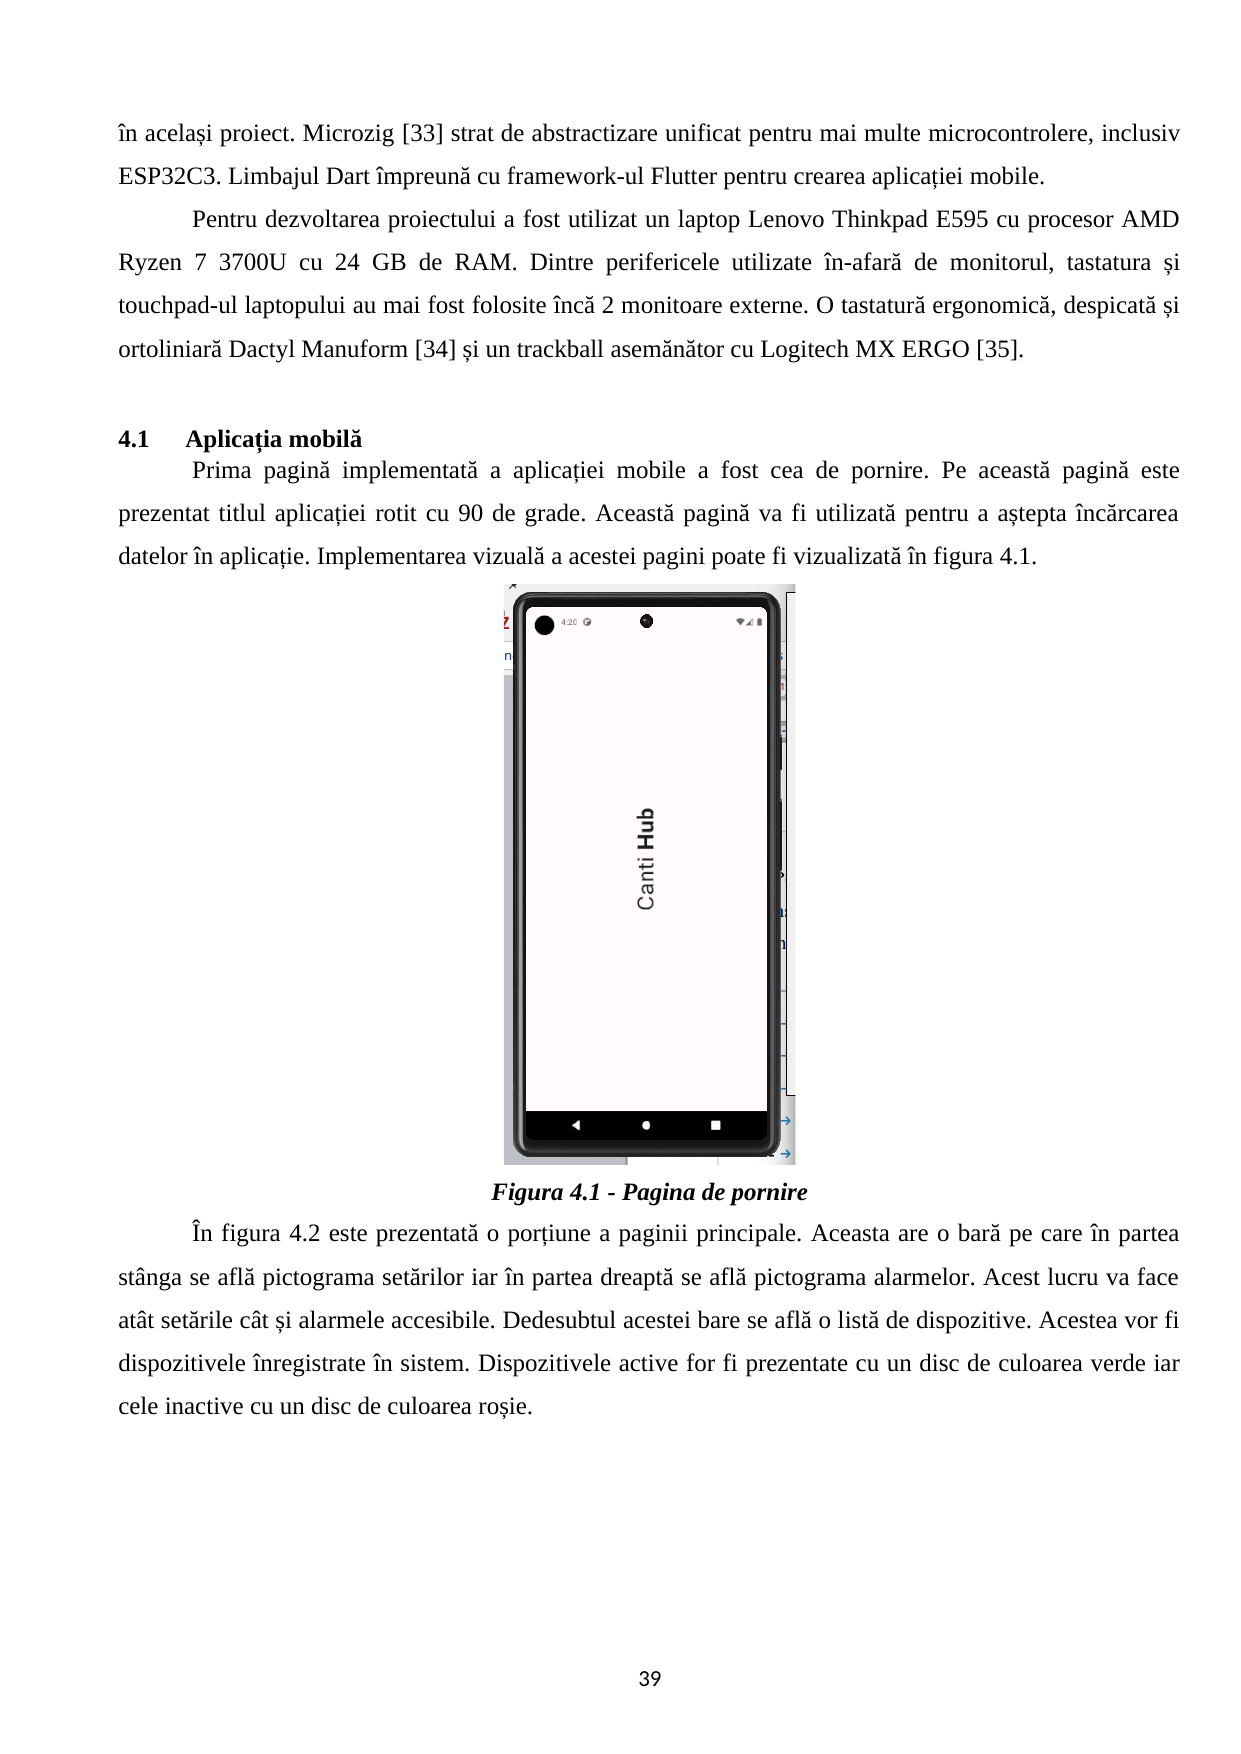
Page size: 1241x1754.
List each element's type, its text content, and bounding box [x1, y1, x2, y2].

text Pentru dezvoltarea proiectului a fost utilizat un laptop Lenovo Thinkpad E595 cu procesor AMD Ryzen 7 3700U cu 24 GB de RAM. Dintre perifericele utilizate în-afară de monitorul, tastatura și touchpad-ul laptopului au mai fost folosite încă 2 monitoare externe. O tastatură ergonomică, despicată și ortoliniară Dactyl Manuform [34] și un trackball asemănător cu Logitech MX ERGO [35]. [118, 204, 1181, 362]
text Figura 4.1 - Pagina de pornire [118, 1177, 1181, 1206]
text În figura 4.2 este prezentată o porțiune a paginii principale. Aceasta are o bară pe care în partea stânga se află pictograma setărilor iar în partea dreaptă se află pictograma alarmelor. Acest lucru va face atât setările cât și alarmele accesibile. Dedesubtul acestei bare se află o listă de dispozitive. Acestea vor fi dispozitivele înregistrate în sistem. Dispozitivele active for fi prezentate cu un disc de culoarea verde iar cele inactive cu un disc de culoarea roșie. [118, 1218, 1181, 1420]
subtitle Aplicația mobilă [118, 424, 1181, 453]
picture [503, 584, 796, 1165]
text în același proiect. Microzig [33] strat de abstractizare unificat pentru mai multe microcontrolere, inclusiv ESP32C3. Limbajul Dart împreună cu framework-ul Flutter pentru crearea aplicației mobile. [118, 118, 1181, 190]
text Prima pagină implementată a aplicației mobile a fost cea de pornire. Pe această pagină este prezentat titlul aplicației rotit cu 90 de grade. Această pagină va fi utilizată pentru a aștepta încărcarea datelor în aplicație. Implementarea vizuală a acestei pagini poate fi vizualizată în figura 4.1. [118, 455, 1181, 570]
